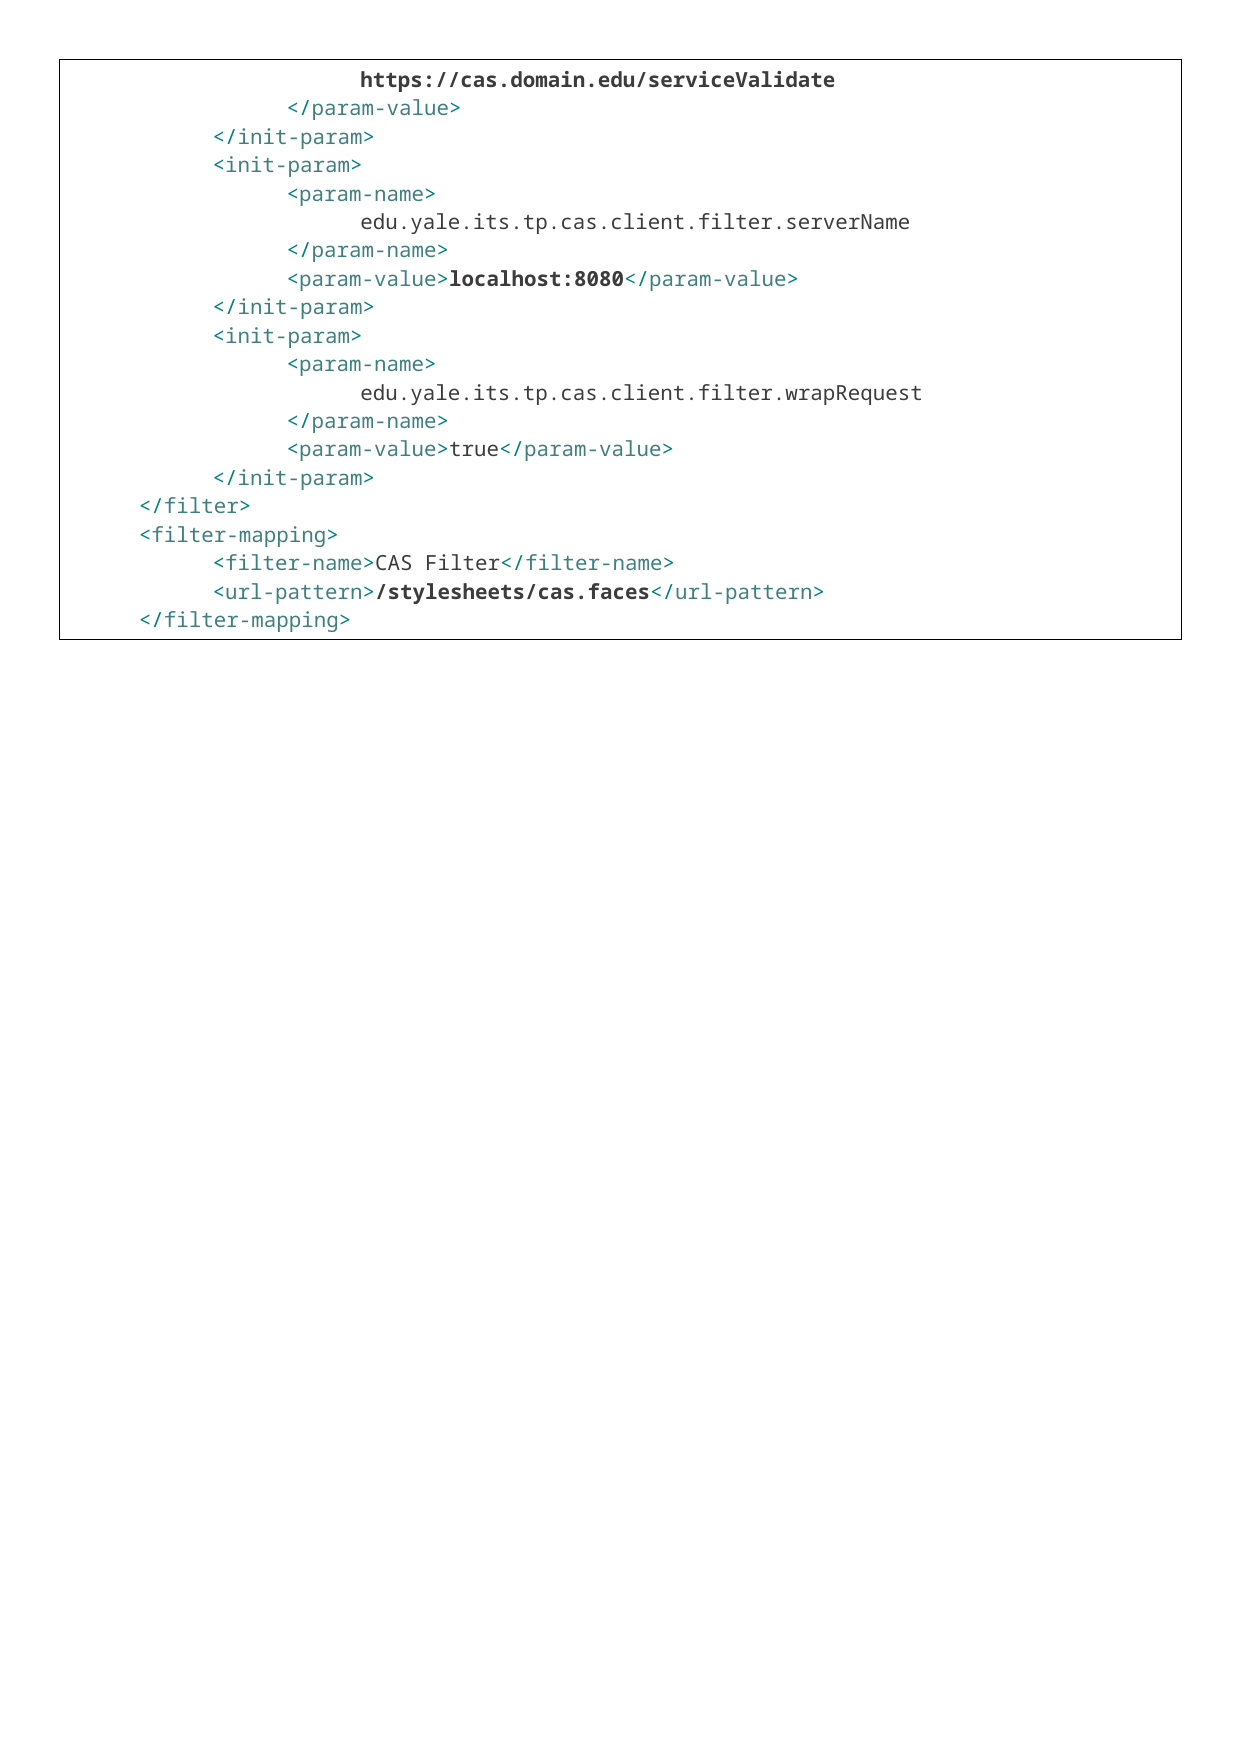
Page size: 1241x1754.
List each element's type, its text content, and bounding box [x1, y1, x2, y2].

table_header https://cas.domain.edu/serviceValidate </param-value> </init-param> <init-param> <param-name> edu.yale.its.tp.cas.client.filter.serverName </param-name> <param-value>localhost:8080</param-value> </init-param> <init-param> <param-name> edu.yale.its.tp.cas.client.filter.wrapRequest </param-name> <param-value>true</param-value> </init-param> </filter> <filter-mapping> <filter-name>CAS Filter</filter-name> <url-pattern>/stylesheets/cas.faces</url-pattern> </filter-mapping> [60, 60, 1181, 639]
